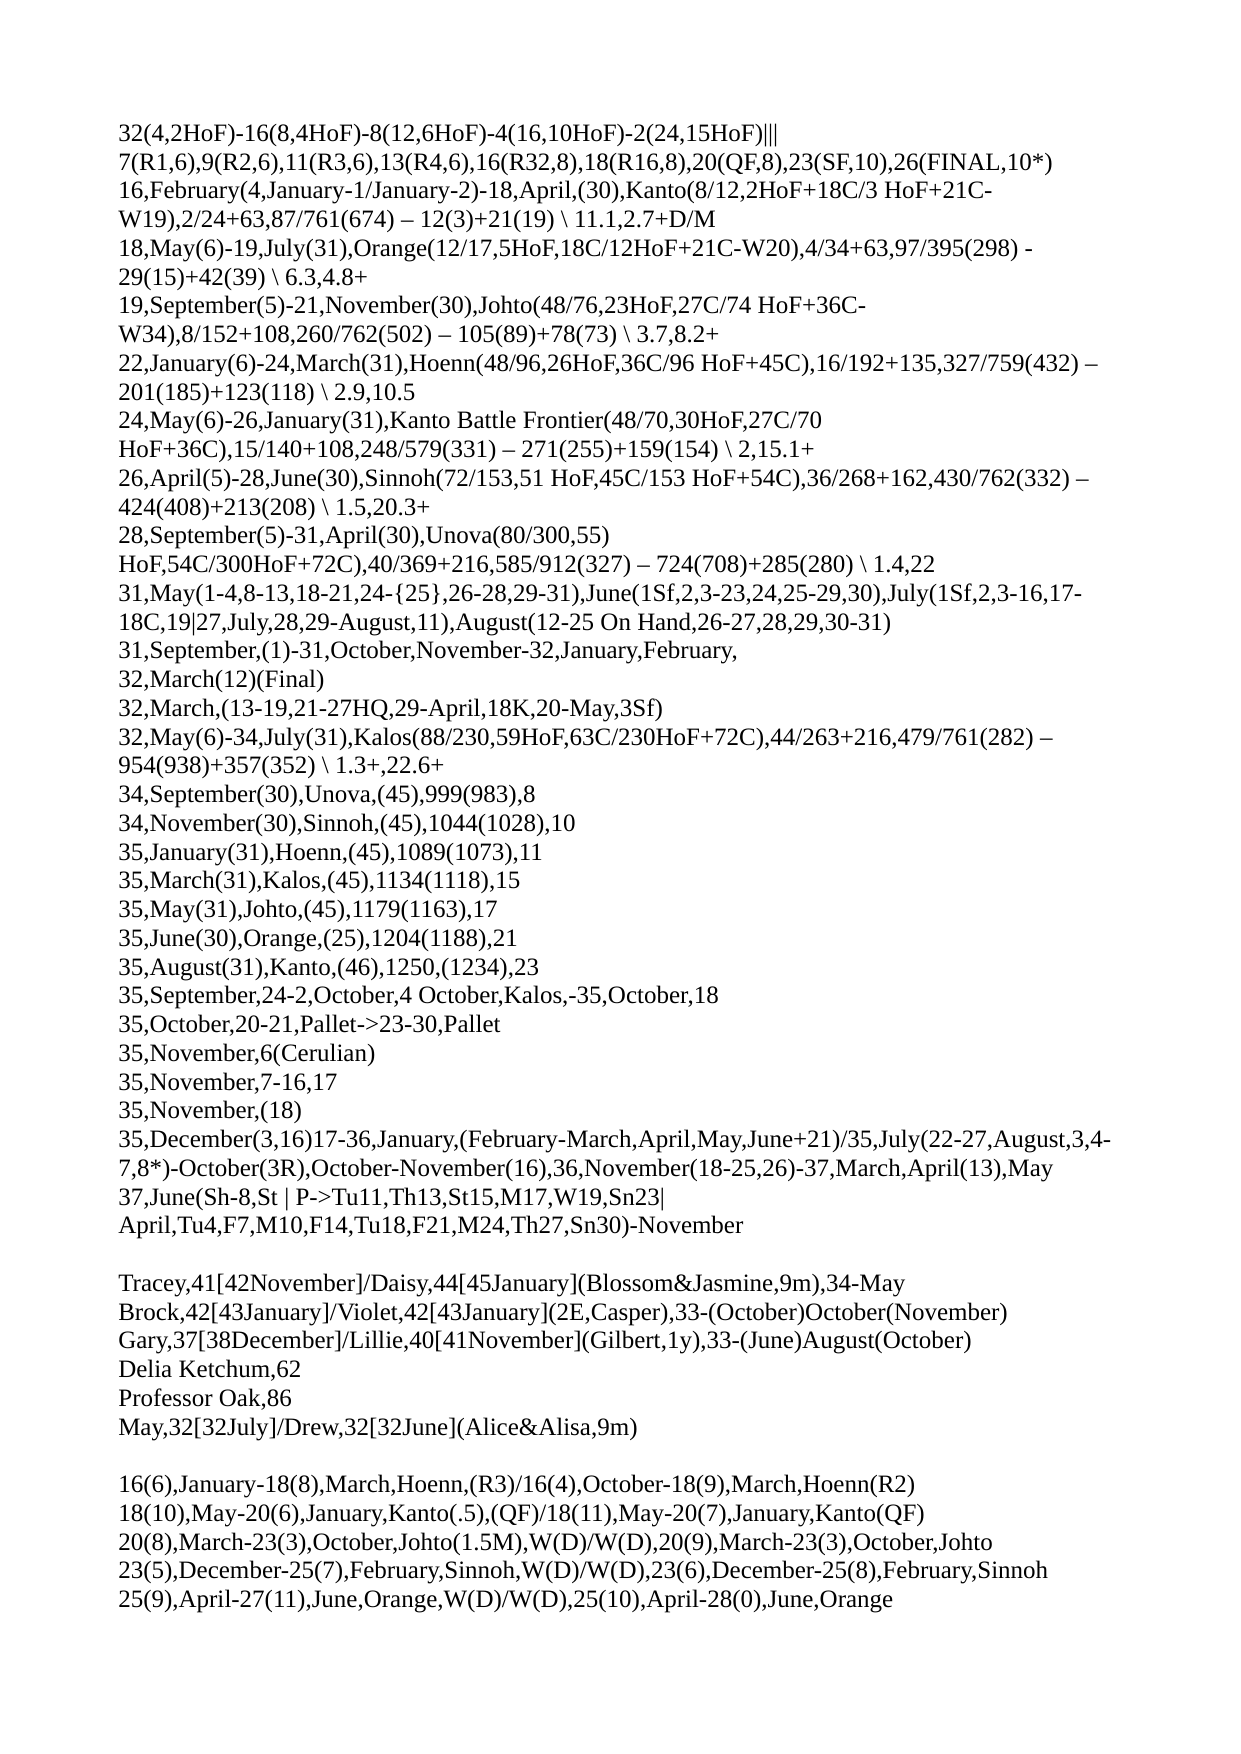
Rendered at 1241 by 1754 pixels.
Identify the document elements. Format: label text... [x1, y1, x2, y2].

text 37,June(Sh-8,St | P->Tu11,Th13,St15,M17,W19,Sn23|April,Tu4,F7,M10,F14,Tu18,F21,M24,Th27,Sn30)-November [118, 1182, 1122, 1239]
text 32,March(12)(Final) [118, 664, 1122, 693]
text 18,May(6)-19,July(31),Orange(12/17,5HoF,18C/12HoF+21C-W20),4/34+63,97/395(298) - 29(15)+42(39) \ 6.3,4.8+ [118, 233, 1122, 291]
text 35,January(31),Hoenn,(45),1089(1073),11 [118, 837, 1122, 866]
text Professor Oak,86 [118, 1383, 1122, 1412]
text 26,April(5)-28,June(30),Sinnoh(72/153,51 HoF,45C/153 HoF+54C),36/268+162,430/762(332) – 424(408)+213(208) \ 1.5,20.3+ [118, 463, 1122, 521]
text 31,September,(1)-31,October,November-32,January,February, [118, 636, 1122, 664]
text 20(8),March-23(3),October,Johto(1.5M),W(D)/W(D),20(9),March-23(3),October,Johto [118, 1527, 1122, 1556]
text 22,January(6)-24,March(31),Hoenn(48/96,26HoF,36C/96 HoF+45C),16/192+135,327/759(432) – 201(185)+123(118) \ 2.9,10.5 [118, 348, 1122, 406]
text 35,August(31),Kanto,(46),1250,(1234),23 [118, 952, 1122, 981]
text 28,September(5)-31,April(30),Unova(80/300,55) HoF,54C/300HoF+72C),40/369+216,585/912(327) – 724(708)+285(280) \ 1.4,22 [118, 521, 1122, 578]
text 35,November,7-16,17 [118, 1067, 1122, 1096]
text 31,May(1-4,8-13,18-21,24-{25},26-28,29-31),June(1Sf,2,3-23,24,25-29,30),July(1Sf,2,3-16,17-18C,19|27,July,28,29-August,11),August(12-25 On Hand,26-27,28,29,30-31) [118, 578, 1122, 636]
text 34,September(30),Unova,(45),999(983),8 [118, 779, 1122, 808]
text 16(6),January-18(8),March,Hoenn,(R3)/16(4),October-18(9),March,Hoenn(R2) [118, 1469, 1122, 1498]
text 35,November,(18) [118, 1096, 1122, 1124]
text 32(4,2HoF)-16(8,4HoF)-8(12,6HoF)-4(16,10HoF)-2(24,15HoF)||| 7(R1,6),9(R2,6),11(R3,6),13(R4,6),16(R32,8),18(R16,8),20(QF,8),23(SF,10),26(FINAL,10*) [118, 118, 1122, 176]
text 19,September(5)-21,November(30),Johto(48/76,23HoF,27C/74 HoF+36C-W34),8/152+108,260/762(502) – 105(89)+78(73) \ 3.7,8.2+ [118, 291, 1122, 348]
text Gary,37[38December]/Lillie,40[41November](Gilbert,1y),33-(June)August(October) [118, 1326, 1122, 1354]
text 35,March(31),Kalos,(45),1134(1118),15 [118, 866, 1122, 894]
text 32,March,(13-19,21-27HQ,29-April,18K,20-May,3Sf) [118, 693, 1122, 722]
text 16,February(4,January-1/January-2)-18,April,(30),Kanto(8/12,2HoF+18C/3 HoF+21C-W19),2/24+63,87/761(674) – 12(3)+21(19) \ 11.1,2.7+D/M [118, 176, 1122, 233]
text 35,October,20-21,Pallet->23-30,Pallet [118, 1009, 1122, 1038]
text 35,May(31),Johto,(45),1179(1163),17 [118, 894, 1122, 923]
text 25(9),April-27(11),June,Orange,W(D)/W(D),25(10),April-28(0),June,Orange [118, 1584, 1122, 1613]
text 32,May(6)-34,July(31),Kalos(88/230,59HoF,63C/230HoF+72C),44/263+216,479/761(282) – 954(938)+357(352) \ 1.3+,22.6+ [118, 722, 1122, 779]
text 34,November(30),Sinnoh,(45),1044(1028),10 [118, 808, 1122, 837]
text Tracey,41[42November]/Daisy,44[45January](Blossom&Jasmine,9m),34-May [118, 1268, 1122, 1297]
text Brock,42[43January]/Violet,42[43January](2E,Casper),33-(October)October(November) [118, 1297, 1122, 1326]
text May,32[32July]/Drew,32[32June](Alice&Alisa,9m) [118, 1412, 1122, 1441]
text 35,November,6(Cerulian) [118, 1038, 1122, 1067]
text 35,December(3,16)17-36,January,(February-March,April,May,June+21)/35,July(22-27,August,3,4-7,8*)-October(3R),October-November(16),36,November(18-25,26)-37,March,April(13),May [118, 1124, 1122, 1182]
text Delia Ketchum,62 [118, 1354, 1122, 1383]
text 35,September,24-2,October,4 October,Kalos,-35,October,18 [118, 981, 1122, 1009]
text 35,June(30),Orange,(25),1204(1188),21 [118, 923, 1122, 952]
text 23(5),December-25(7),February,Sinnoh,W(D)/W(D),23(6),December-25(8),February,Sinnoh [118, 1556, 1122, 1584]
text 24,May(6)-26,January(31),Kanto Battle Frontier(48/70,30HoF,27C/70 HoF+36C),15/140+108,248/579(331) – 271(255)+159(154) \ 2,15.1+ [118, 406, 1122, 463]
text 18(10),May-20(6),January,Kanto(.5),(QF)/18(11),May-20(7),January,Kanto(QF) [118, 1498, 1122, 1527]
